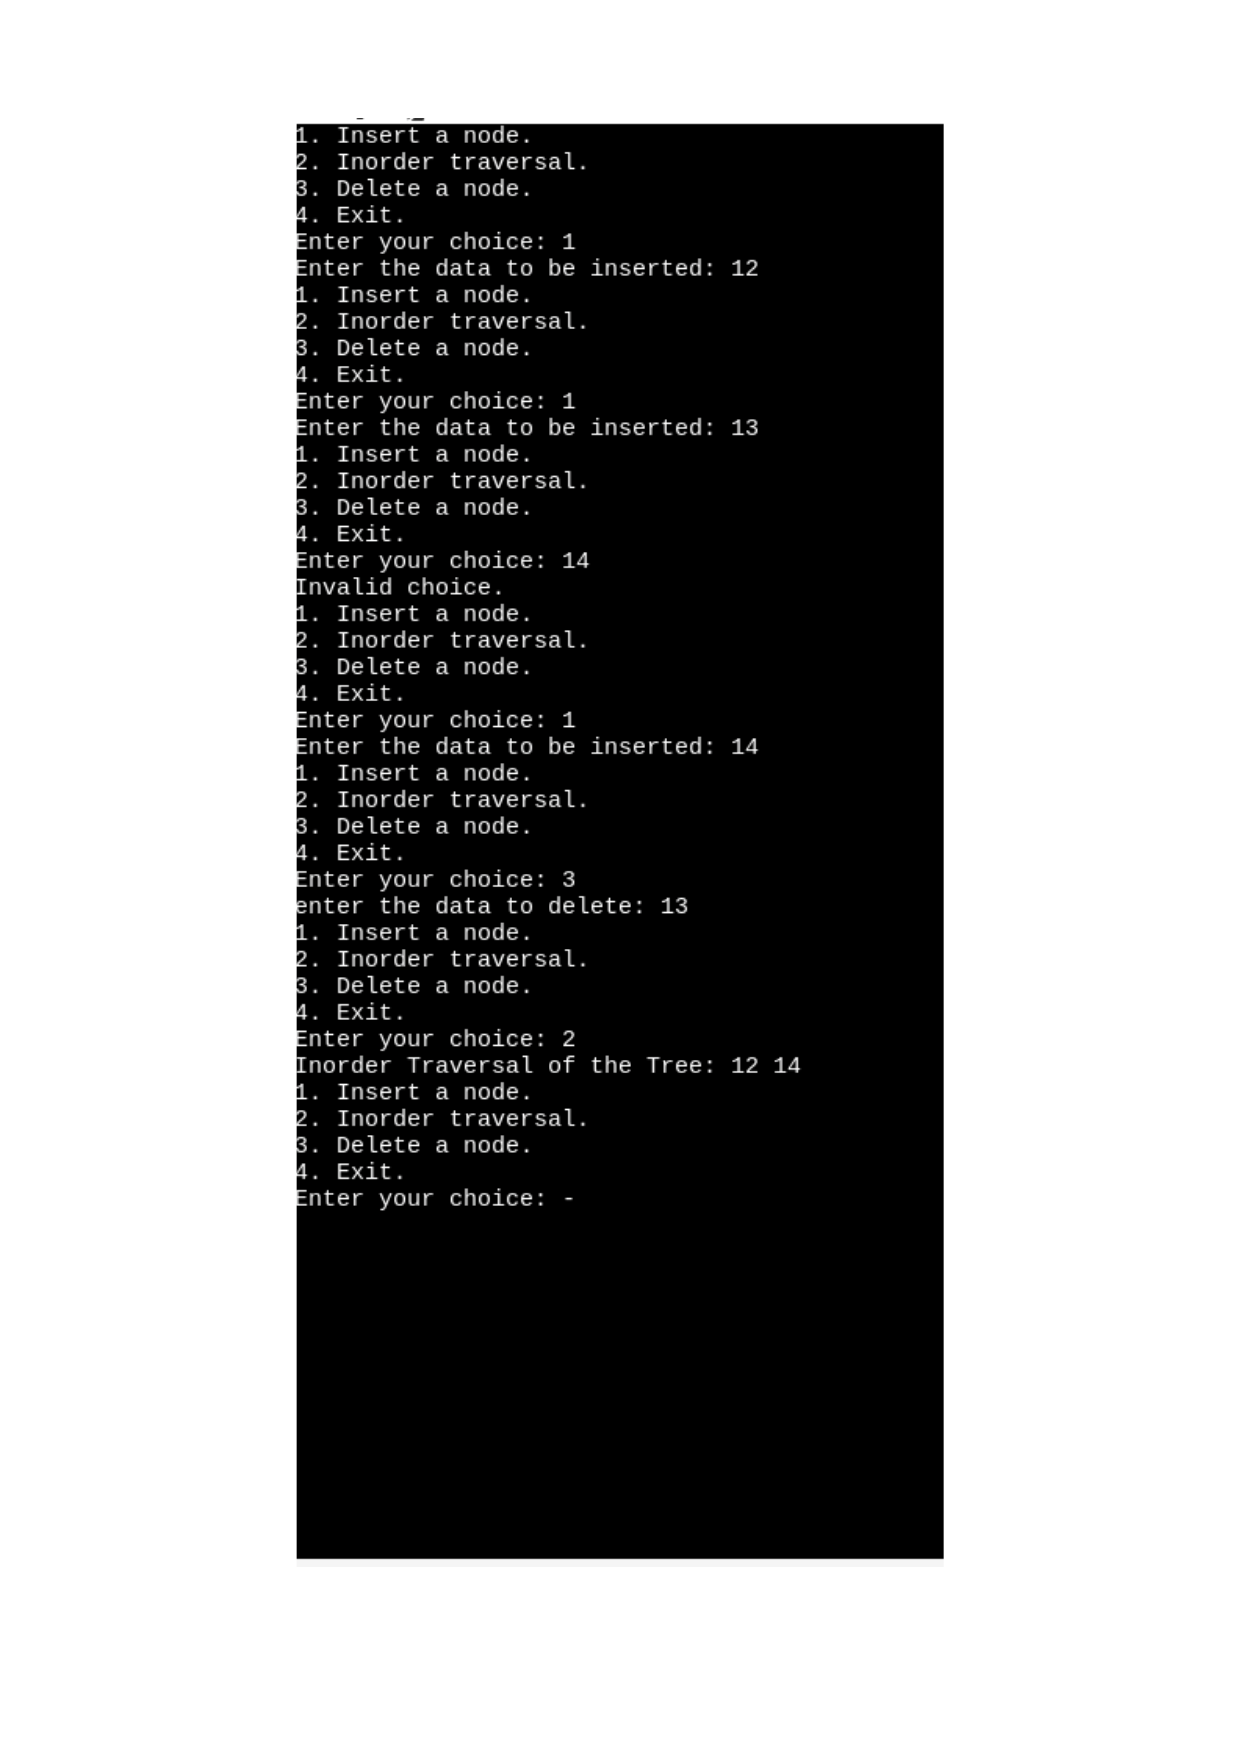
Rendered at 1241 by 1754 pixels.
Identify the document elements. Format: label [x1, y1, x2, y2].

picture [296, 118, 944, 1567]
